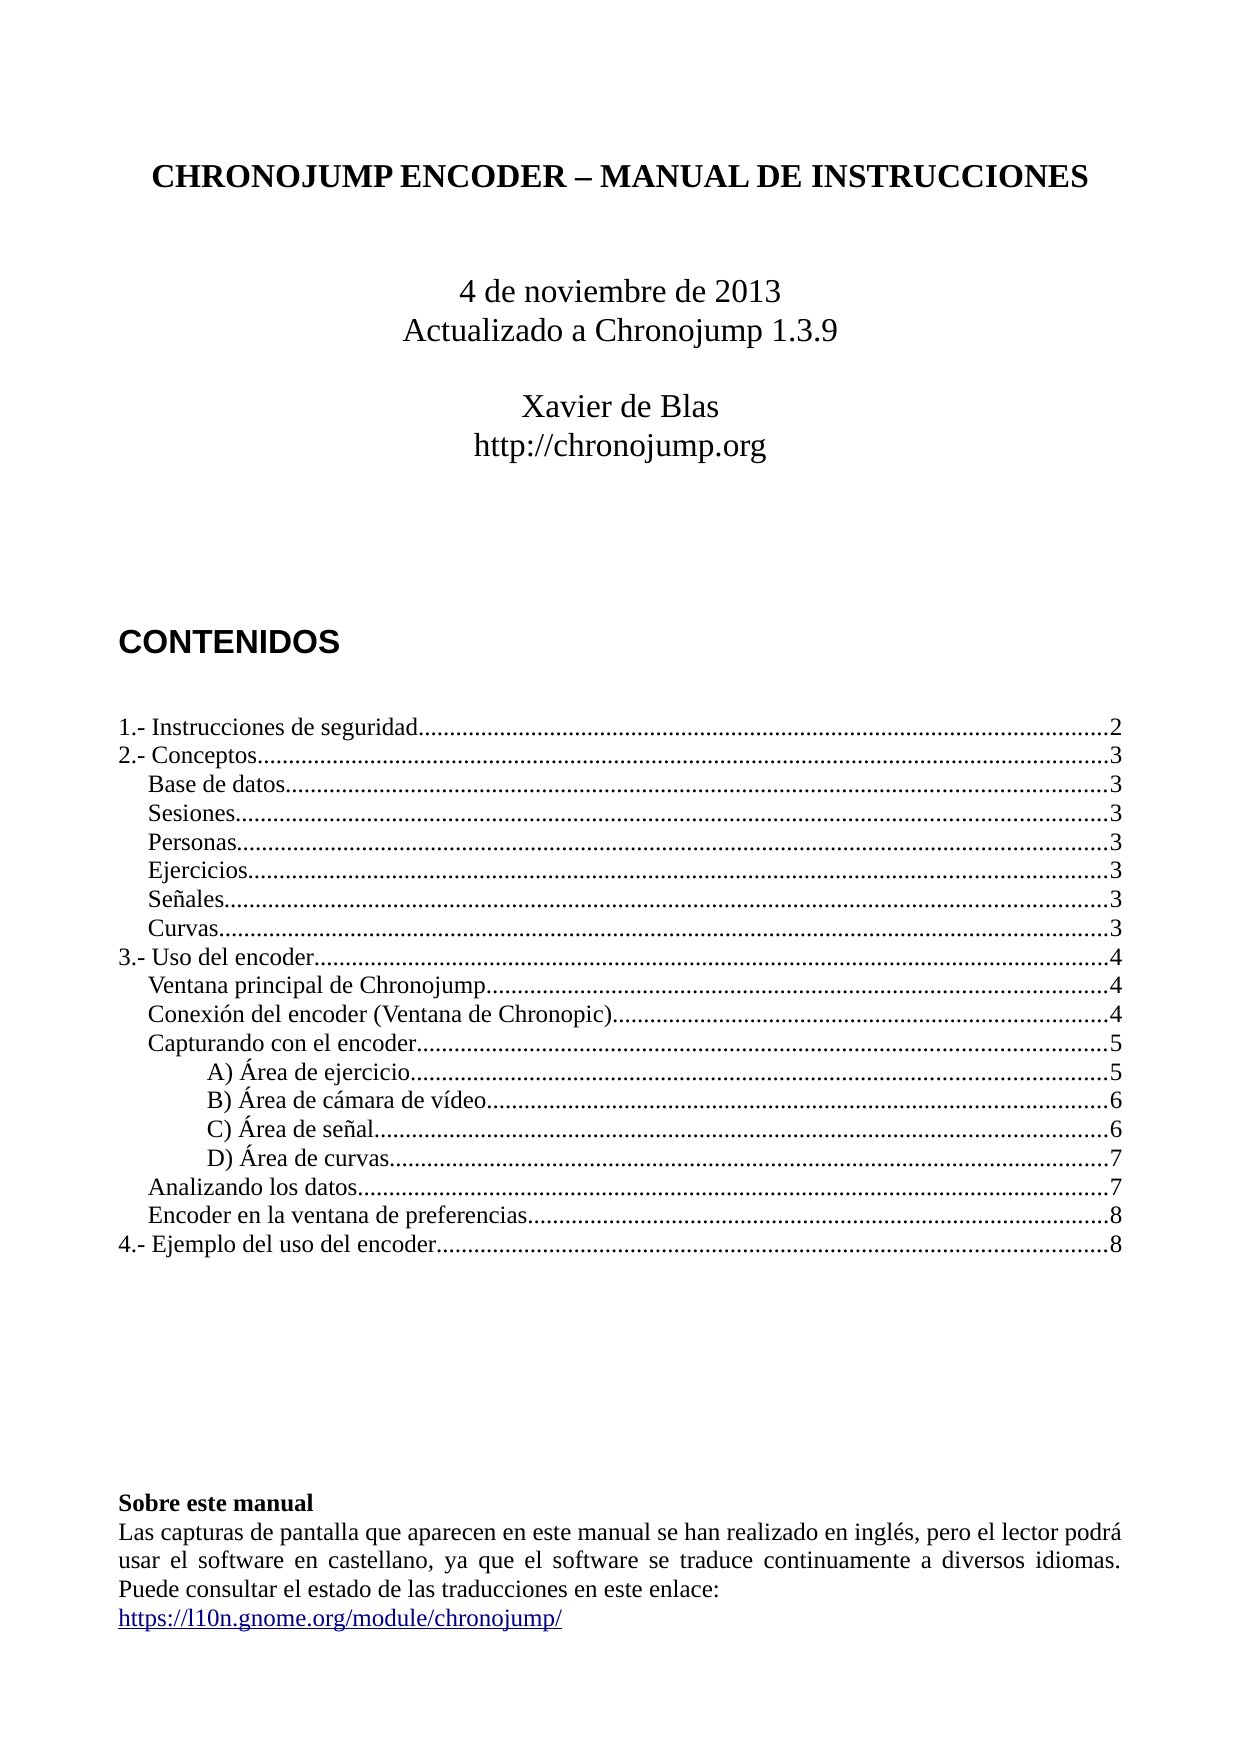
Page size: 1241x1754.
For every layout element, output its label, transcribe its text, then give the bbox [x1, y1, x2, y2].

text B) Área de cámara de vídeo 6 [207, 1085, 1122, 1114]
text Actualizado a Chronojump 1.3.9 [118, 310, 1122, 348]
text Sesiones 3 [148, 798, 1122, 827]
subtitle CONTENIDOS [118, 622, 1122, 661]
text Capturando con el encoder 5 [148, 1028, 1122, 1057]
text 4 de noviembre de 2013 [118, 271, 1122, 310]
text Xavier de Blas [118, 386, 1122, 425]
text 1.- Instrucciones de seguridad 2 [118, 712, 1122, 740]
text Curvas 3 [148, 913, 1122, 942]
text C) Área de señal 6 [207, 1114, 1122, 1143]
text Ventana principal de Chronojump 4 [148, 970, 1122, 999]
text http://chronojump.org [118, 425, 1122, 463]
text 3.- Uso del encoder 4 [118, 942, 1122, 970]
text Analizando los datos 7 [148, 1172, 1122, 1200]
text Base de datos 3 [148, 769, 1122, 798]
text Las capturas de pantalla que aparecen en este manual se han realizado en inglés, pero el lector podrá usar el software en castellano, ya que el software se traduce continuamente a diversos idiomas. Puede consultar el estado de las traducciones en este enlace: [118, 1517, 1122, 1603]
text 4.- Ejemplo del uso del encoder 8 [118, 1229, 1122, 1258]
text Encoder en la ventana de preferencias 8 [148, 1200, 1122, 1229]
text Ejercicios 3 [148, 855, 1122, 884]
text Señales 3 [148, 884, 1122, 913]
text A) Área de ejercicio 5 [207, 1057, 1122, 1085]
text 2.- Conceptos 3 [118, 740, 1122, 769]
text Personas 3 [148, 827, 1122, 855]
text https://l10n.gnome.org/module/chronojump/ [118, 1603, 1122, 1632]
text D) Área de curvas 7 [207, 1143, 1122, 1172]
text CHRONOJUMP ENCODER – MANUAL DE INSTRUCCIONES [118, 156, 1122, 195]
text Conexión del encoder (Ventana de Chronopic) 4 [148, 999, 1122, 1028]
text Sobre este manual [118, 1488, 1122, 1517]
